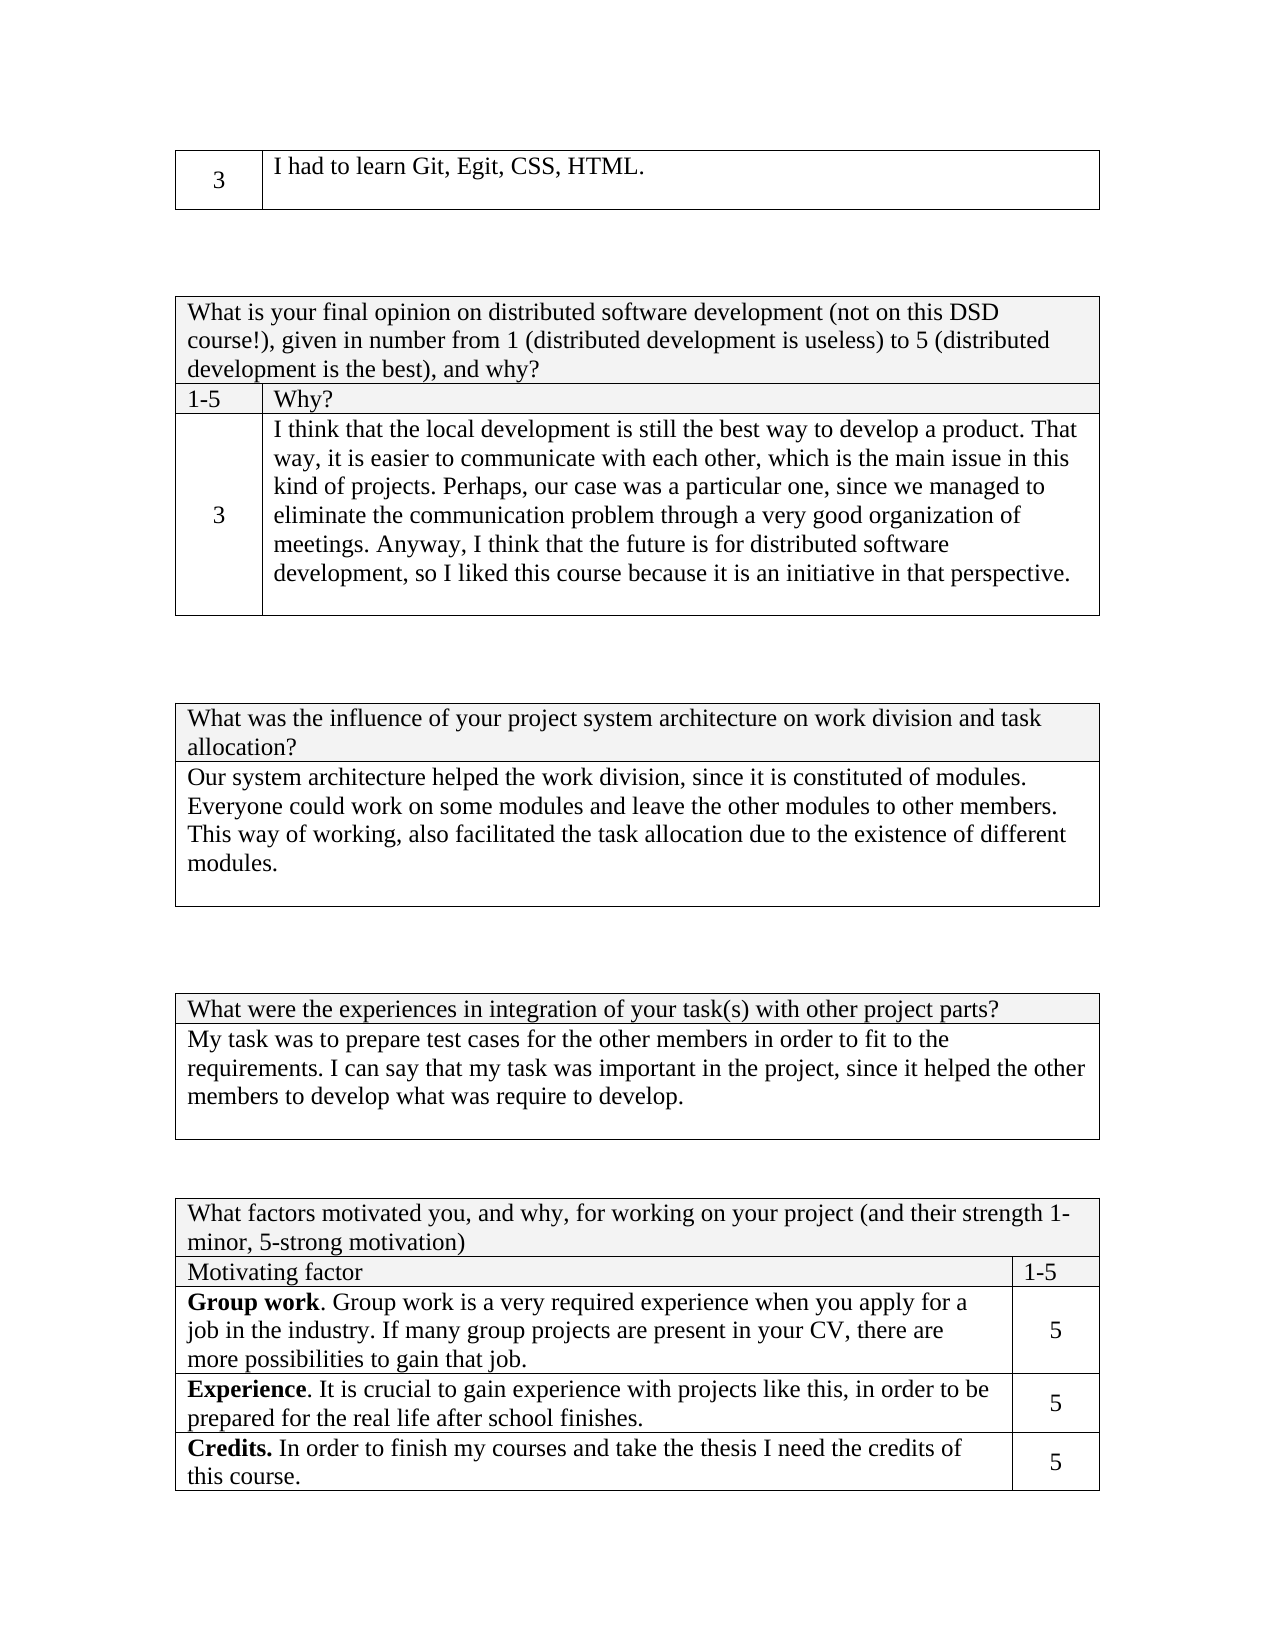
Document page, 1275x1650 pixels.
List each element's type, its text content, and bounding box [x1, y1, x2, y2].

table_cell Credits. In order to finish my courses and take the thesis I need the credits of this course. [176, 1433, 1012, 1490]
table_cell 5 [1013, 1374, 1099, 1432]
table_cell 3 [176, 414, 262, 615]
table_cell Our system architecture helped the work division, since it is constituted of modules. Everyone could work on some modules and leave the other modules to other members. This way of working, also facilitated the task allocation due to the existence of different modules. [176, 762, 1099, 906]
table_cell 5 [1013, 1287, 1099, 1373]
table_cell Experience. It is crucial to gain experience with projects like this, in order to be prepared for the real life after school finishes. [176, 1374, 1012, 1432]
table_cell 1-5 [176, 384, 262, 413]
table_cell My task was to prepare test cases for the other members in order to fit to the requirements. I can say that my task was important in the project, since it helped the other members to develop what was require to develop. [176, 1024, 1099, 1139]
table_cell 5 [1013, 1433, 1099, 1490]
table_cell Group work. Group work is a very required experience when you apply for a job in the industry. If many group projects are present in your CV, there are more possibilities to gain that job. [176, 1287, 1012, 1373]
table_header What is your final opinion on distributed software development (not on this DSD course!), given in number from 1 (distributed development is useless) to 5 (distributed development is the best), and why? [176, 297, 1099, 383]
table_cell 3 [176, 151, 262, 208]
table_cell Motivating factor [176, 1257, 1012, 1286]
table_header What were the experiences in integration of your task(s) with other project parts? [176, 994, 1099, 1023]
table_cell I think that the local development is still the best way to develop a product. That way, it is easier to communicate with each other, which is the main issue in this kind of projects. Perhaps, our case was a particular one, since we managed to eliminate the communication problem through a very good organization of meetings. Anyway, I think that the future is for distributed software development, so I liked this course because it is an initiative in that perspective. [263, 414, 1099, 615]
table_cell 1-5 [1013, 1257, 1099, 1286]
table_header What was the influence of your project system architecture on work division and task allocation? [176, 704, 1099, 761]
table_header What factors motivated you, and why, for working on your project (and their strength 1-minor, 5-strong motivation) [176, 1199, 1099, 1256]
table_cell Why? [263, 384, 1099, 413]
table_cell I had to learn Git, Egit, CSS, HTML. [263, 151, 1099, 208]
